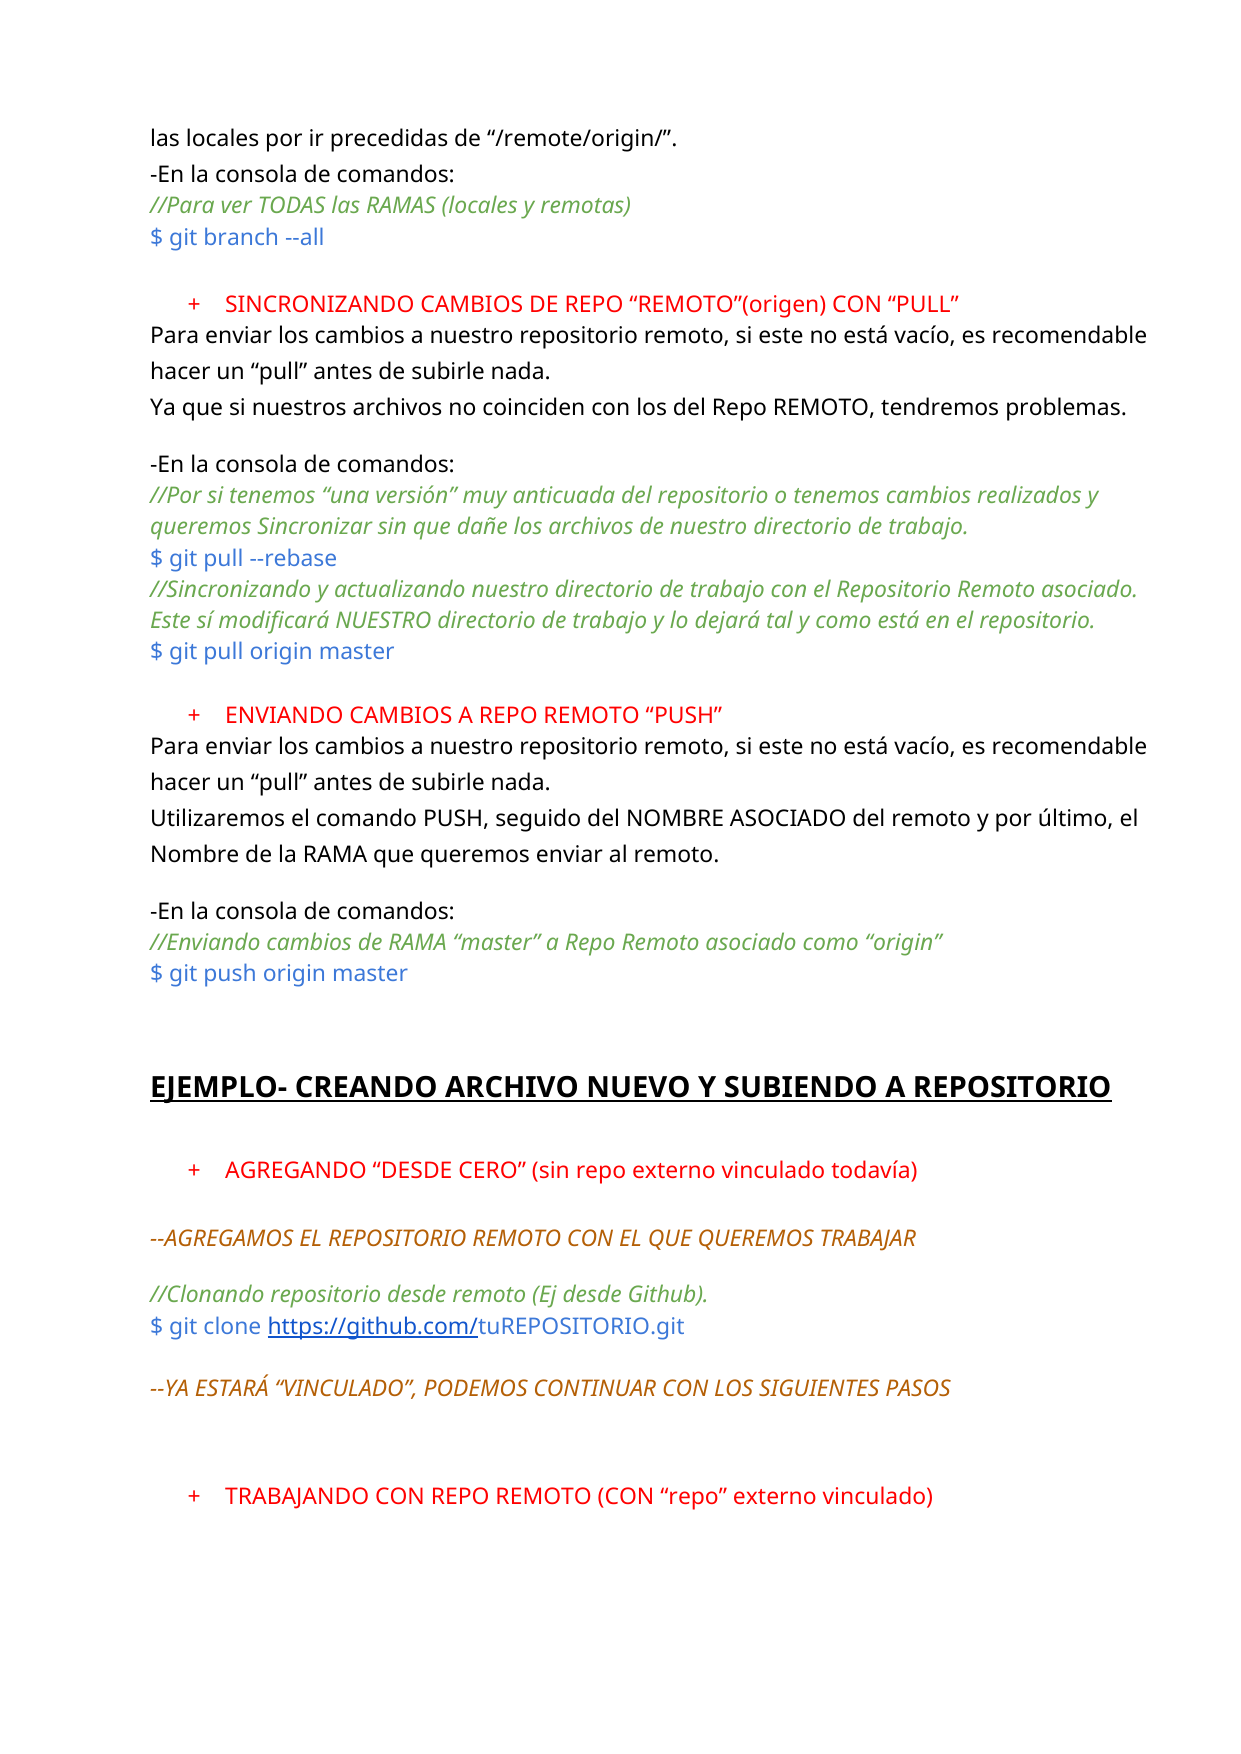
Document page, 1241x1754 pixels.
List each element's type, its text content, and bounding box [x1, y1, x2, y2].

text -En la consola de comandos: [150, 895, 1149, 926]
subtitle TRABAJANDO CON REPO REMOTO (CON “repo” externo vinculado) [187, 1480, 1149, 1511]
subtitle //Para ver TODAS las RAMAS (locales y remotas) [150, 189, 1149, 221]
subtitle //Sincronizando y actualizando nuestro directorio de trabajo con el Repositorio Remoto asociado. Este sí modificará NUESTRO directorio de trabajo y lo dejará tal y como está en el repositorio. [150, 573, 1149, 635]
text --AGREGAMOS EL REPOSITORIO REMOTO CON EL QUE QUEREMOS TRABAJAR [150, 1222, 1149, 1253]
text -En la consola de comandos: [150, 158, 1149, 189]
subtitle $ git pull origin master [150, 635, 1149, 666]
subtitle $ git push origin master [150, 957, 1149, 989]
text Para enviar los cambios a nuestro repositorio remoto, si este no está vacío, es recomendable hacer un “pull” antes de subirle nada. [150, 730, 1149, 797]
subtitle //Por si tenemos “una versión” muy anticuada del repositorio o tenemos cambios realizados y queremos Sincronizar sin que dañe los archivos de nuestro directorio de trabajo. [150, 479, 1149, 541]
subtitle SINCRONIZANDO CAMBIOS DE REPO “REMOTO”(origen) CON “PULL” [187, 288, 1149, 319]
subtitle AGREGANDO “DESDE CERO” (sin repo externo vinculado todavía) [187, 1154, 1149, 1186]
text -En la consola de comandos: [150, 448, 1149, 479]
text Para enviar los cambios a nuestro repositorio remoto, si este no está vacío, es recomendable hacer un “pull” antes de subirle nada. [150, 319, 1149, 386]
text Utilizaremos el comando PUSH, seguido del NOMBRE ASOCIADO del remoto y por último, el Nombre de la RAMA que queremos enviar al remoto. [150, 802, 1149, 869]
text --YA ESTARÁ “VINCULADO”, PODEMOS CONTINUAR CON LOS SIGUIENTES PASOS [150, 1372, 1149, 1403]
subtitle $ git pull --rebase [150, 541, 1149, 573]
text //Enviando cambios de RAMA “master” a Repo Remoto asociado como “origin” [150, 926, 1149, 957]
subtitle $ git clone https://github.com/tuREPOSITORIO.git [150, 1309, 1149, 1341]
subtitle EJEMPLO- CREANDO ARCHIVO NUEVO Y SUBIENDO A REPOSITORIO [150, 1066, 1149, 1106]
text Ya que si nuestros archivos no coinciden con los del Repo REMOTO, tendremos problemas. [150, 391, 1149, 422]
subtitle $ git branch --all [150, 221, 1149, 252]
subtitle //Clonando repositorio desde remoto (Ej desde Github). [150, 1278, 1149, 1309]
subtitle ENVIANDO CAMBIOS A REPO REMOTO “PUSH” [187, 699, 1149, 730]
text las locales por ir precedidas de “/remote/origin/”. [150, 122, 1149, 153]
